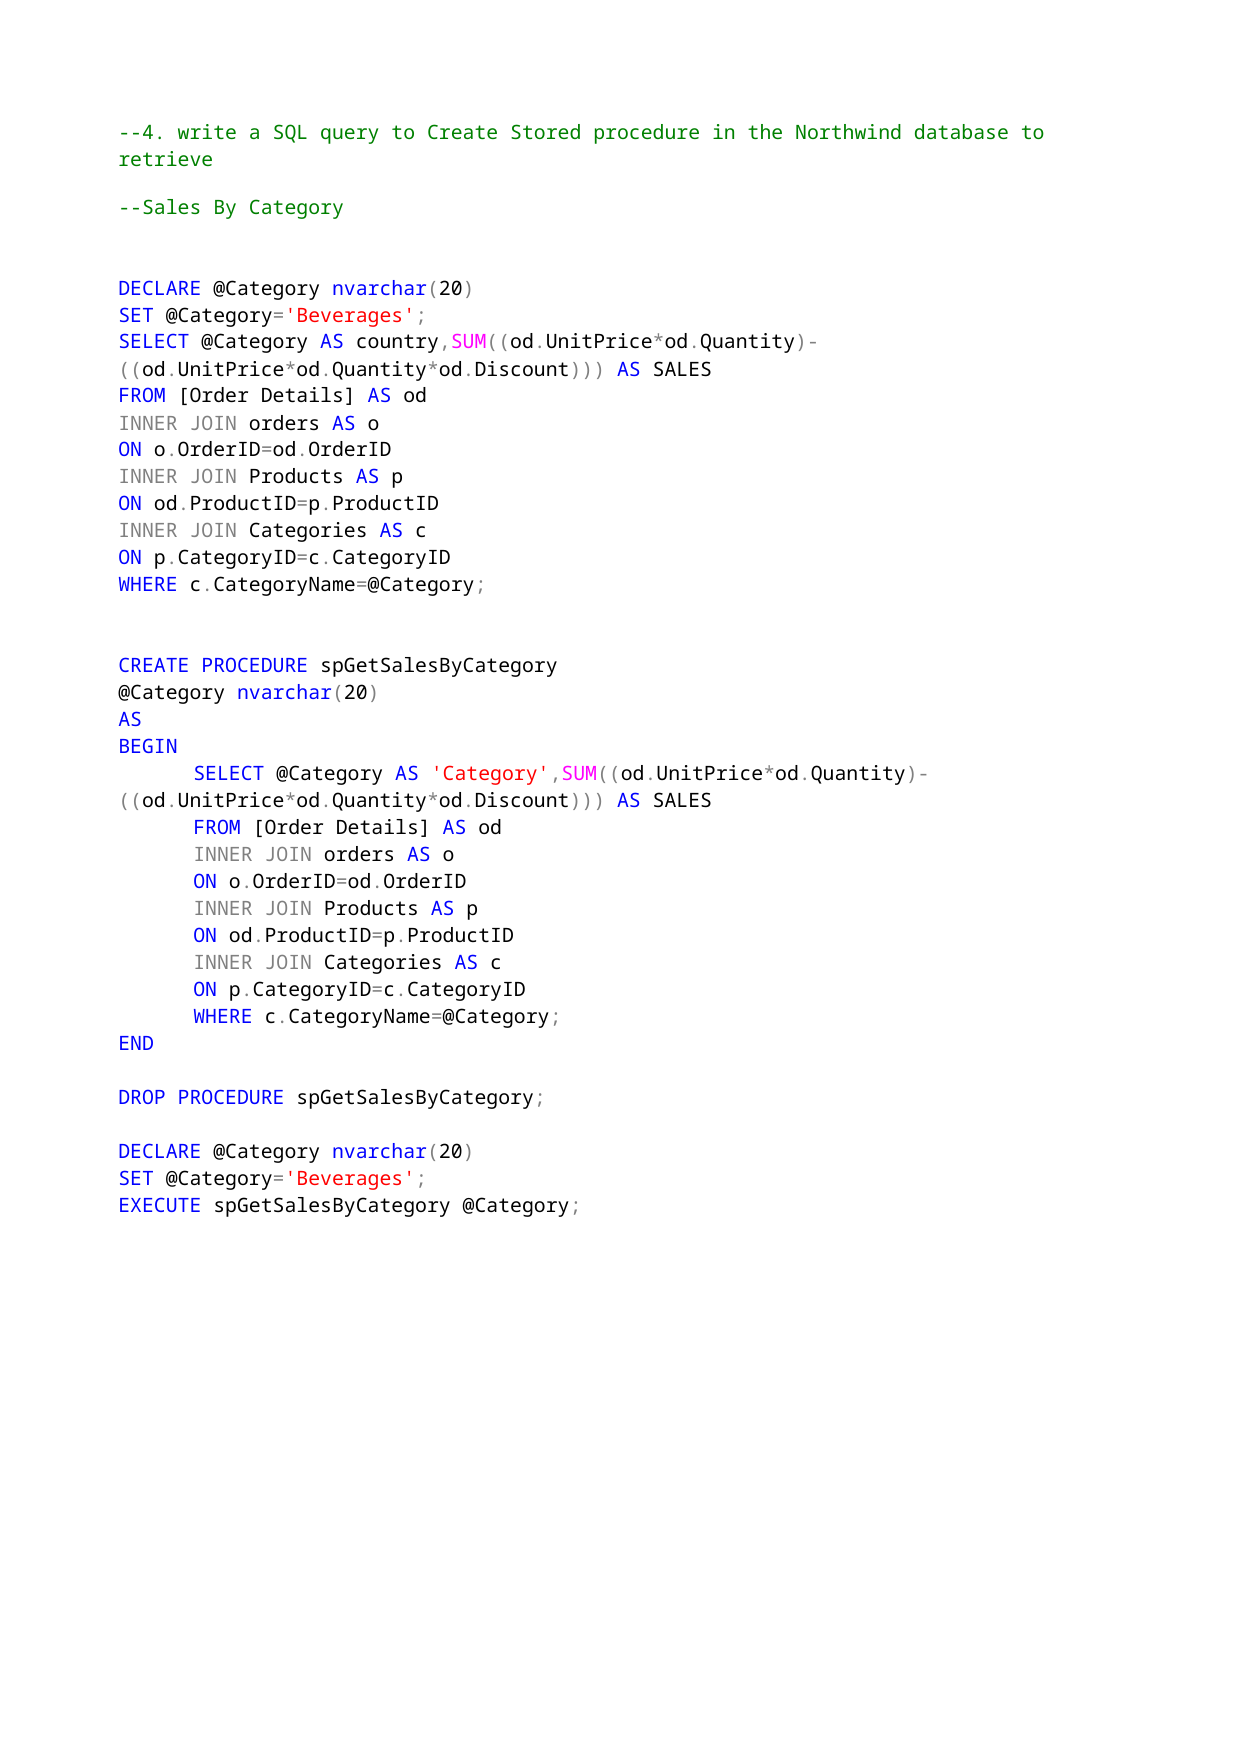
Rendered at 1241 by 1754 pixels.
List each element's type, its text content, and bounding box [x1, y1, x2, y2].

text INNER JOIN Categories AS c [118, 948, 1122, 975]
text DECLARE @Category nvarchar(20) [118, 274, 1122, 301]
text INNER JOIN orders AS o [118, 409, 1122, 436]
text DROP PROCEDURE spGetSalesByCategory; [118, 1083, 1122, 1110]
text --4. write a SQL query to Create Stored procedure in the Northwind database to retrieve [118, 118, 1122, 172]
text SET @Category='Beverages'; [118, 301, 1122, 328]
text WHERE c.CategoryName=@Category; [118, 571, 1122, 598]
text SET @Category='Beverages'; [118, 1164, 1122, 1191]
text ON o.OrderID=od.OrderID [118, 867, 1122, 894]
text SELECT @Category AS 'Category',SUM((od.UnitPrice*od.Quantity)-((od.UnitPrice*od.Quantity*od.Discount))) AS SALES [118, 759, 1122, 813]
text ON od.ProductID=p.ProductID [118, 921, 1122, 948]
text ON p.CategoryID=c.CategoryID [118, 975, 1122, 1002]
text END [118, 1029, 1122, 1056]
text DECLARE @Category nvarchar(20) [118, 1137, 1122, 1164]
text BEGIN [118, 732, 1122, 759]
text INNER JOIN Categories AS c [118, 517, 1122, 544]
text WHERE c.CategoryName=@Category; [118, 1002, 1122, 1029]
text @Category nvarchar(20) [118, 678, 1122, 706]
text FROM [Order Details] AS od [118, 813, 1122, 840]
text INNER JOIN Products AS p [118, 463, 1122, 490]
text INNER JOIN Products AS p [118, 894, 1122, 921]
text ON od.ProductID=p.ProductID [118, 490, 1122, 517]
text AS [118, 706, 1122, 732]
text ON o.OrderID=od.OrderID [118, 436, 1122, 463]
text CREATE PROCEDURE spGetSalesByCategory [118, 652, 1122, 678]
text EXECUTE spGetSalesByCategory @Category; [118, 1191, 1122, 1218]
text --Sales By Category [118, 193, 1122, 220]
text SELECT @Category AS country,SUM((od.UnitPrice*od.Quantity)-((od.UnitPrice*od.Quantity*od.Discount))) AS SALES [118, 328, 1122, 382]
text INNER JOIN orders AS o [118, 840, 1122, 867]
text FROM [Order Details] AS od [118, 382, 1122, 409]
text ON p.CategoryID=c.CategoryID [118, 544, 1122, 571]
